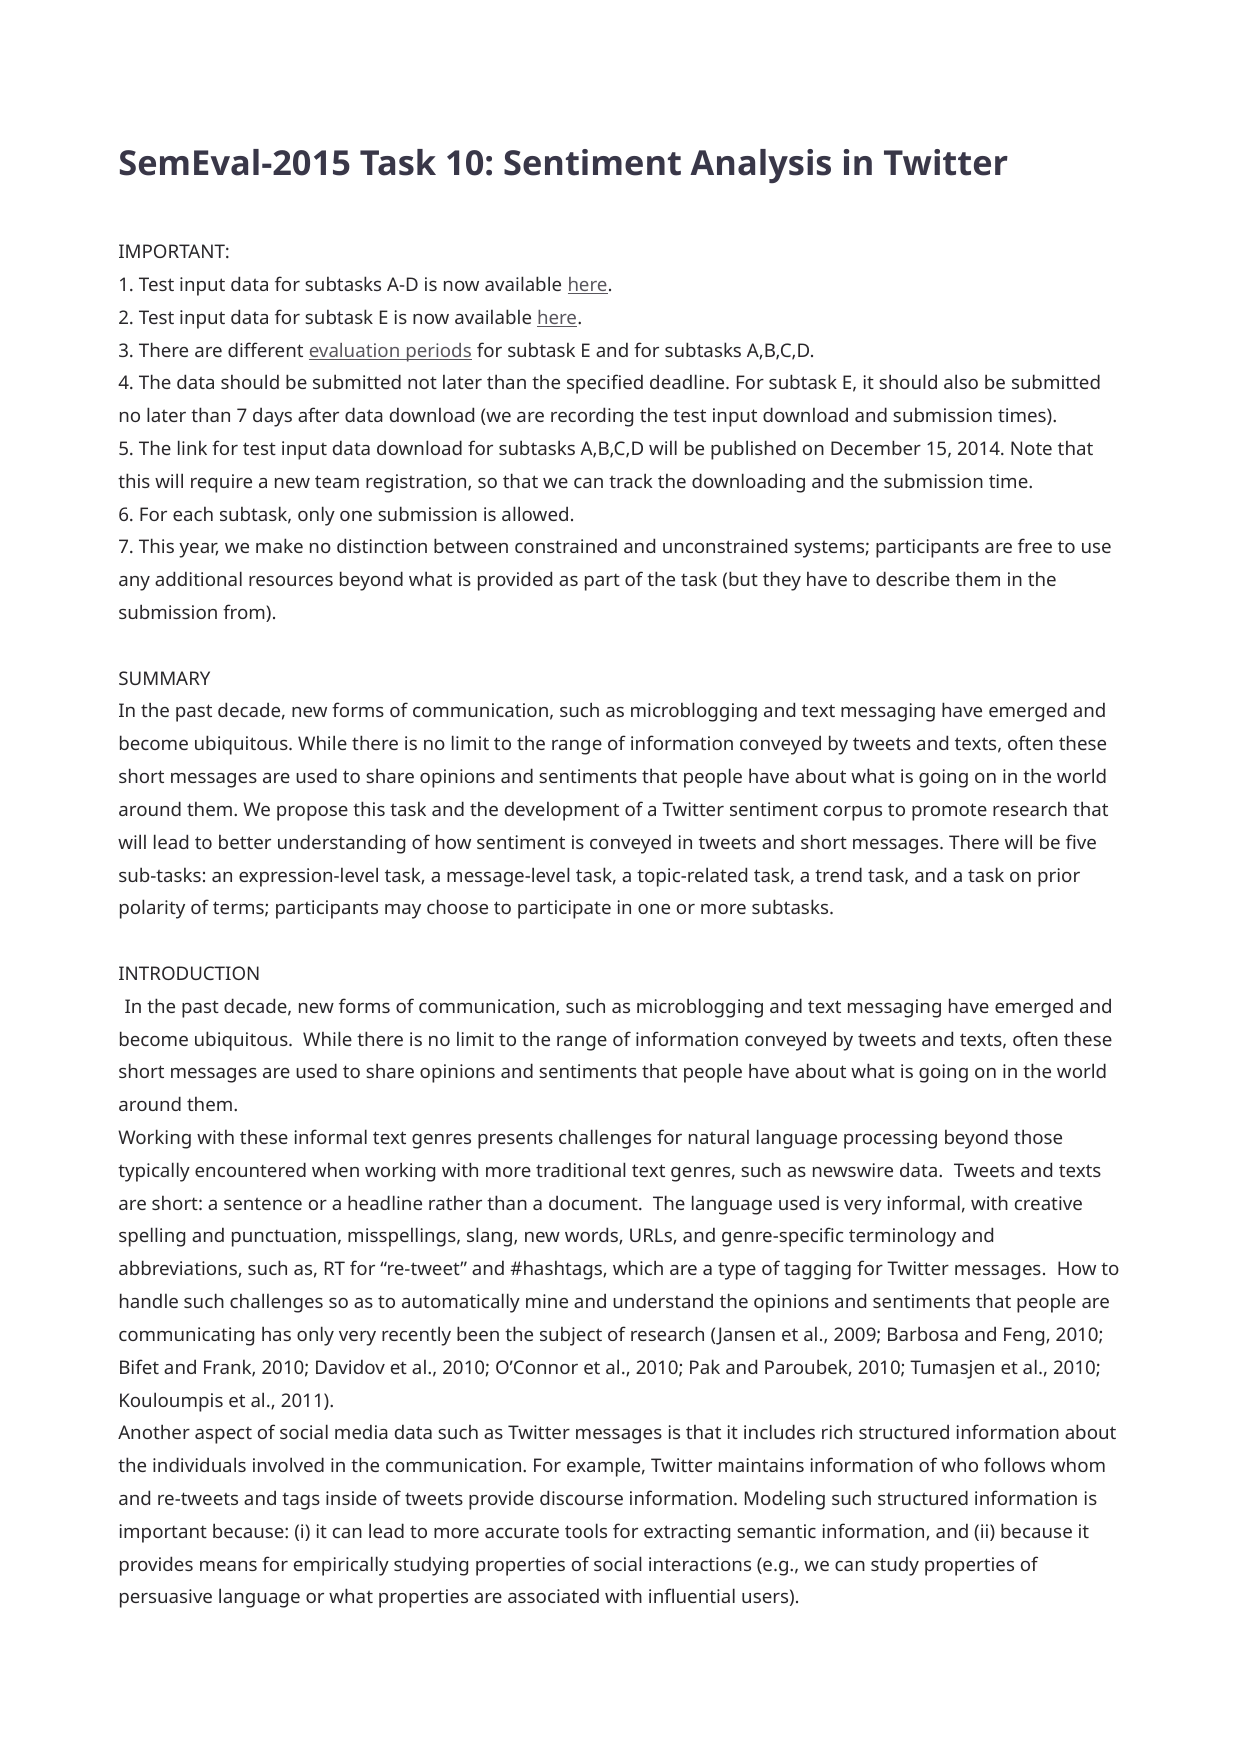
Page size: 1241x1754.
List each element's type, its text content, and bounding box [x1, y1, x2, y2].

text INTRODUCTION [118, 953, 1122, 986]
text SUMMARY [118, 658, 1122, 691]
text In the past decade, new forms of communication, such as microblogging and text messaging have emerged and become ubiquitous. While there is no limit to the range of information conveyed by tweets and texts, often these short messages are used to share opinions and sentiments that people have about what is going on in the world around them. We propose this task and the development of a Twitter sentiment corpus to promote research that will lead to better understanding of how sentiment is conveyed in tweets and short messages. There will be five sub-tasks: an expression-level task, a message-level task, a topic-related task, a trend task, and a task on prior polarity of terms; participants may choose to participate in one or more subtasks. [118, 691, 1122, 920]
text 6. For each subtask, only one submission is allowed. [118, 494, 1122, 526]
subtitle SemEval-2015 Task 10: Sentiment Analysis in Twitter [118, 139, 1122, 186]
text 1. Test input data for subtasks A-D is now available here. [118, 264, 1122, 297]
text IMPORTANT: [118, 231, 1122, 264]
text 5. The link for test input data download for subtasks A,B,C,D will be published on December 15, 2014. Note that this will require a new team registration, so that we can track the downloading and the submission time. [118, 428, 1122, 494]
text In the past decade, new forms of communication, such as microblogging and text messaging have emerged and become ubiquitous. While there is no limit to the range of information conveyed by tweets and texts, often these short messages are used to share opinions and sentiments that people have about what is going on in the world around them. Working with these informal text genres presents challenges for natural language processing beyond those typically encountered when working with more traditional text genres, such as newswire data. Tweets and texts are short: a sentence or a headline rather than a document. The language used is very informal, with creative spelling and punctuation, misspellings, slang, new words, URLs, and genre-specific terminology and abbreviations, such as, RT for “re-tweet” and #hashtags, which are a type of tagging for Twitter messages. How to handle such challenges so as to automatically mine and understand the opinions and sentiments that people are communicating has only very recently been the subject of research (Jansen et al., 2009; Barbosa and Feng, 2010; Bifet and Frank, 2010; Davidov et al., 2010; O’Connor et al., 2010; Pak and Paroubek, 2010; Tumasjen et al., 2010; Kouloumpis et al., 2011). Another aspect of social media data such as Twitter messages is that it includes rich structured information about the individuals involved in the communication. For example, Twitter maintains information of who follows whom and re-tweets and tags inside of tweets provide discourse information. Modeling such structured information is important because: (i) it can lead to more accurate tools for extracting semantic information, and (ii) because it provides means for empirically studying properties of social interactions (e.g., we can study properties of persuasive language or what properties are associated with influential users). [118, 986, 1122, 1609]
text 2. Test input data for subtask E is now available here. [118, 297, 1122, 329]
text 7. This year, we make no distinction between constrained and unconstrained systems; participants are free to use any additional resources beyond what is provided as part of the task (but they have to describe them in the submission from). [118, 526, 1122, 625]
text 3. There are different evaluation periods for subtask E and for subtasks A,B,C,D. [118, 329, 1122, 362]
text 4. The data should be submitted not later than the specified deadline. For subtask E, it should also be submitted no later than 7 days after data download (we are recording the test input download and submission times). [118, 362, 1122, 428]
